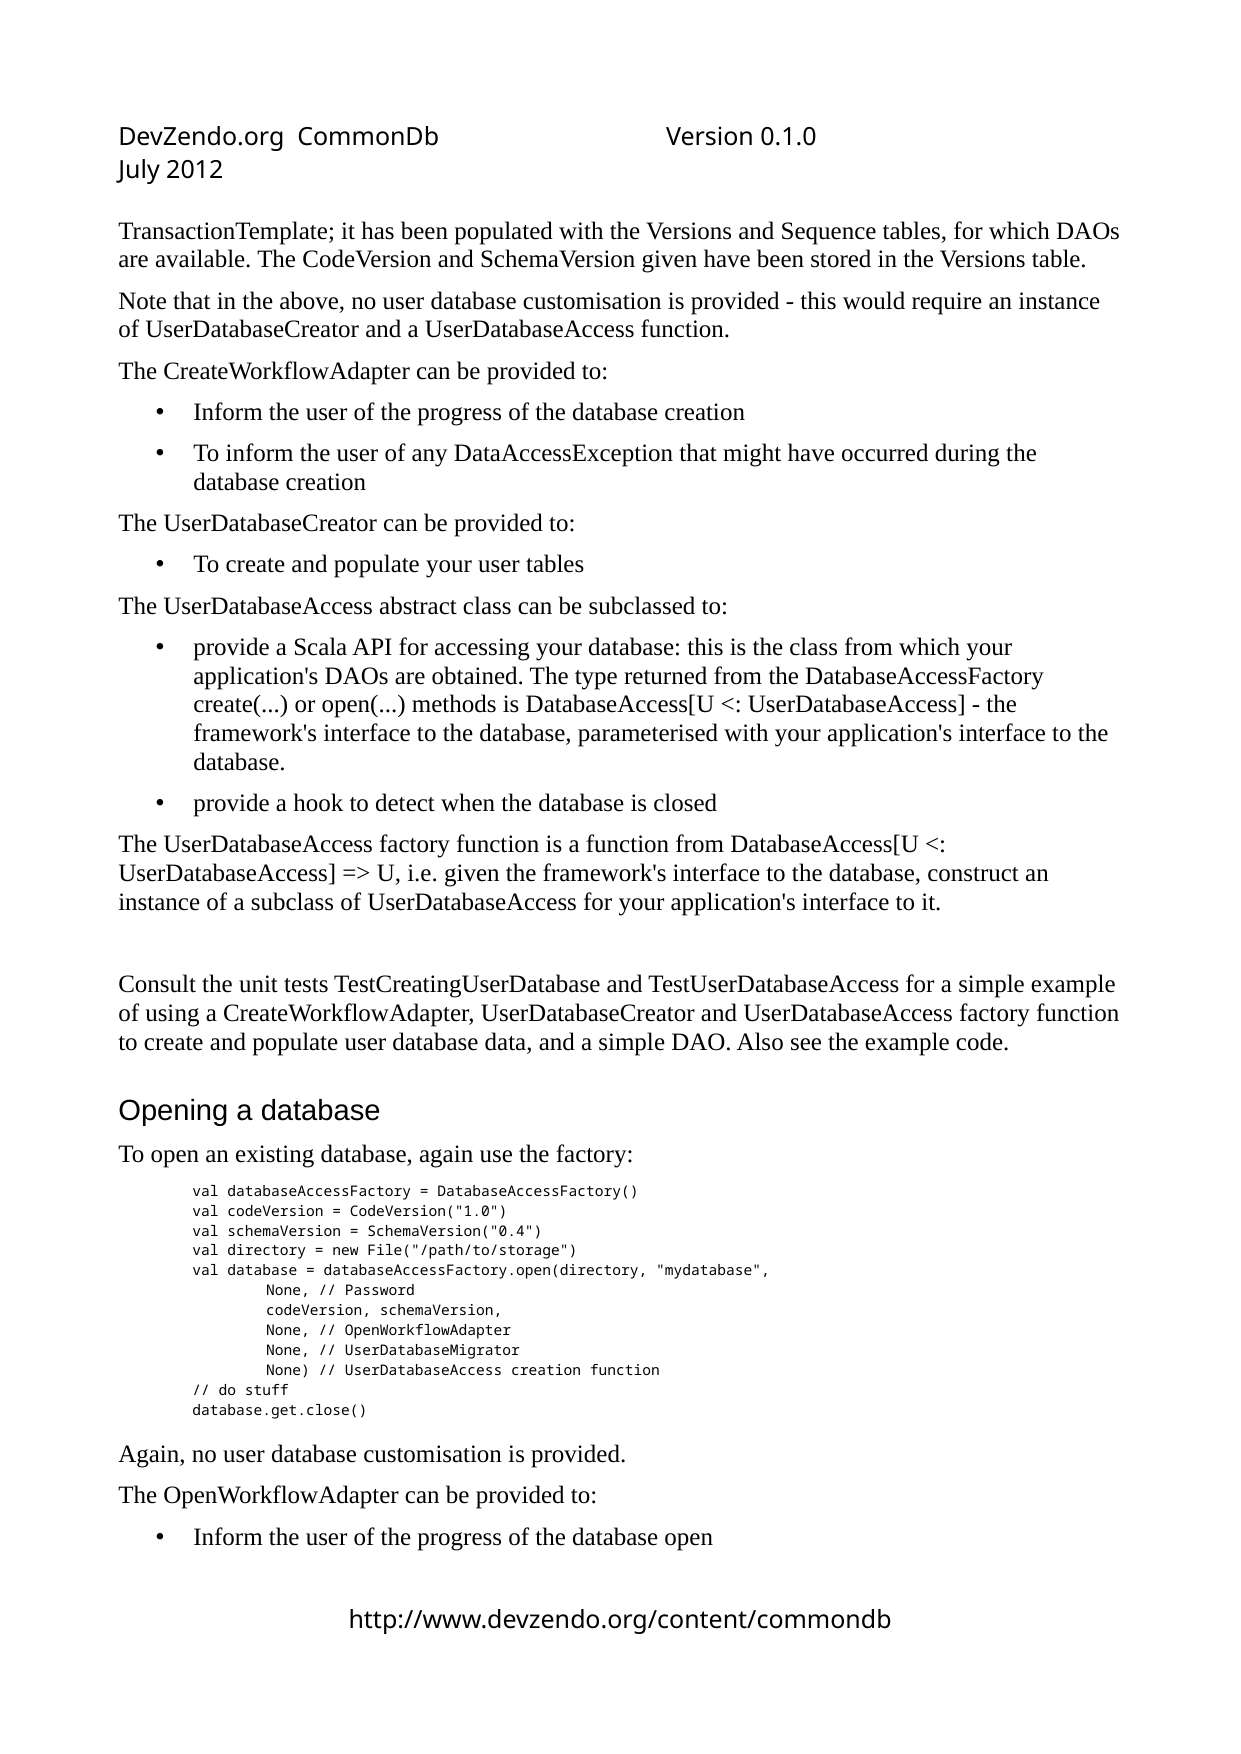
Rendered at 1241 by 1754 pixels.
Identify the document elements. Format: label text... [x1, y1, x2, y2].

text The UserDatabaseAccess factory function is a function from DatabaseAccess[U <: UserDatabaseAccess] => U, i.e. given the framework's interface to the database, construct an instance of a subclass of UserDatabaseAccess for your application's interface to it. [118, 829, 1122, 916]
text The CreateWorkflowAdapter can be provided to: [118, 356, 1122, 384]
text Again, no user database customisation is provided. [118, 1439, 1122, 1468]
text Note that in the above, no user database customisation is provided - this would require an instance of UserDatabaseCreator and a UserDatabaseAccess function. [118, 286, 1122, 343]
text To open an existing database, again use the factory: [118, 1139, 1122, 1168]
list Inform the user of the progress of the database open [156, 1522, 1122, 1550]
text database.get.close() [118, 1399, 1122, 1419]
text val databaseAccessFactory = DatabaseAccessFactory() [118, 1181, 1122, 1200]
list Inform the user of the progress of the database creation [156, 397, 1122, 426]
text None, // OpenWorkflowAdapter [118, 1320, 1122, 1340]
list To create and populate your user tables [156, 549, 1122, 578]
text The UserDatabaseAccess abstract class can be subclassed to: [118, 591, 1122, 619]
subtitle Opening a database [118, 1093, 1122, 1127]
list provide a hook to detect when the database is closed [156, 788, 1122, 817]
text TransactionTemplate; it has been populated with the Versions and Sequence tables, for which DAOs are available. The CodeVersion and SchemaVersion given have been stored in the Versions table. [118, 216, 1122, 273]
text None, // Password [118, 1280, 1122, 1300]
text val codeVersion = CodeVersion("1.0") [118, 1200, 1122, 1220]
text None) // UserDatabaseAccess creation function [118, 1359, 1122, 1379]
text The OpenWorkflowAdapter can be provided to: [118, 1480, 1122, 1509]
text val directory = new File("/path/to/storage") [118, 1240, 1122, 1260]
text val database = databaseAccessFactory.open(directory, "mydatabase", [118, 1260, 1122, 1280]
text The UserDatabaseCreator can be provided to: [118, 508, 1122, 537]
text codeVersion, schemaVersion, [118, 1300, 1122, 1320]
text None, // UserDatabaseMigrator [118, 1340, 1122, 1359]
text // do stuff [118, 1379, 1122, 1399]
list provide a Scala API for accessing your database: this is the class from which your application's DAOs are obtained. The type returned from the DatabaseAccessFactory create(...) or open(...) methods is DatabaseAccess[U <: UserDatabaseAccess] - the framework's interface to the database, parameterised with your application's interface to the database. [156, 632, 1122, 776]
text val schemaVersion = SchemaVersion("0.4") [118, 1220, 1122, 1240]
list To inform the user of any DataAccessException that might have occurred during the database creation [156, 438, 1122, 496]
text Consult the unit tests TestCreatingUserDatabase and TestUserDatabaseAccess for a simple example of using a CreateWorkflowAdapter, UserDatabaseCreator and UserDatabaseAccess factory function to create and populate user database data, and a simple DAO. Also see the example code. [118, 969, 1122, 1056]
